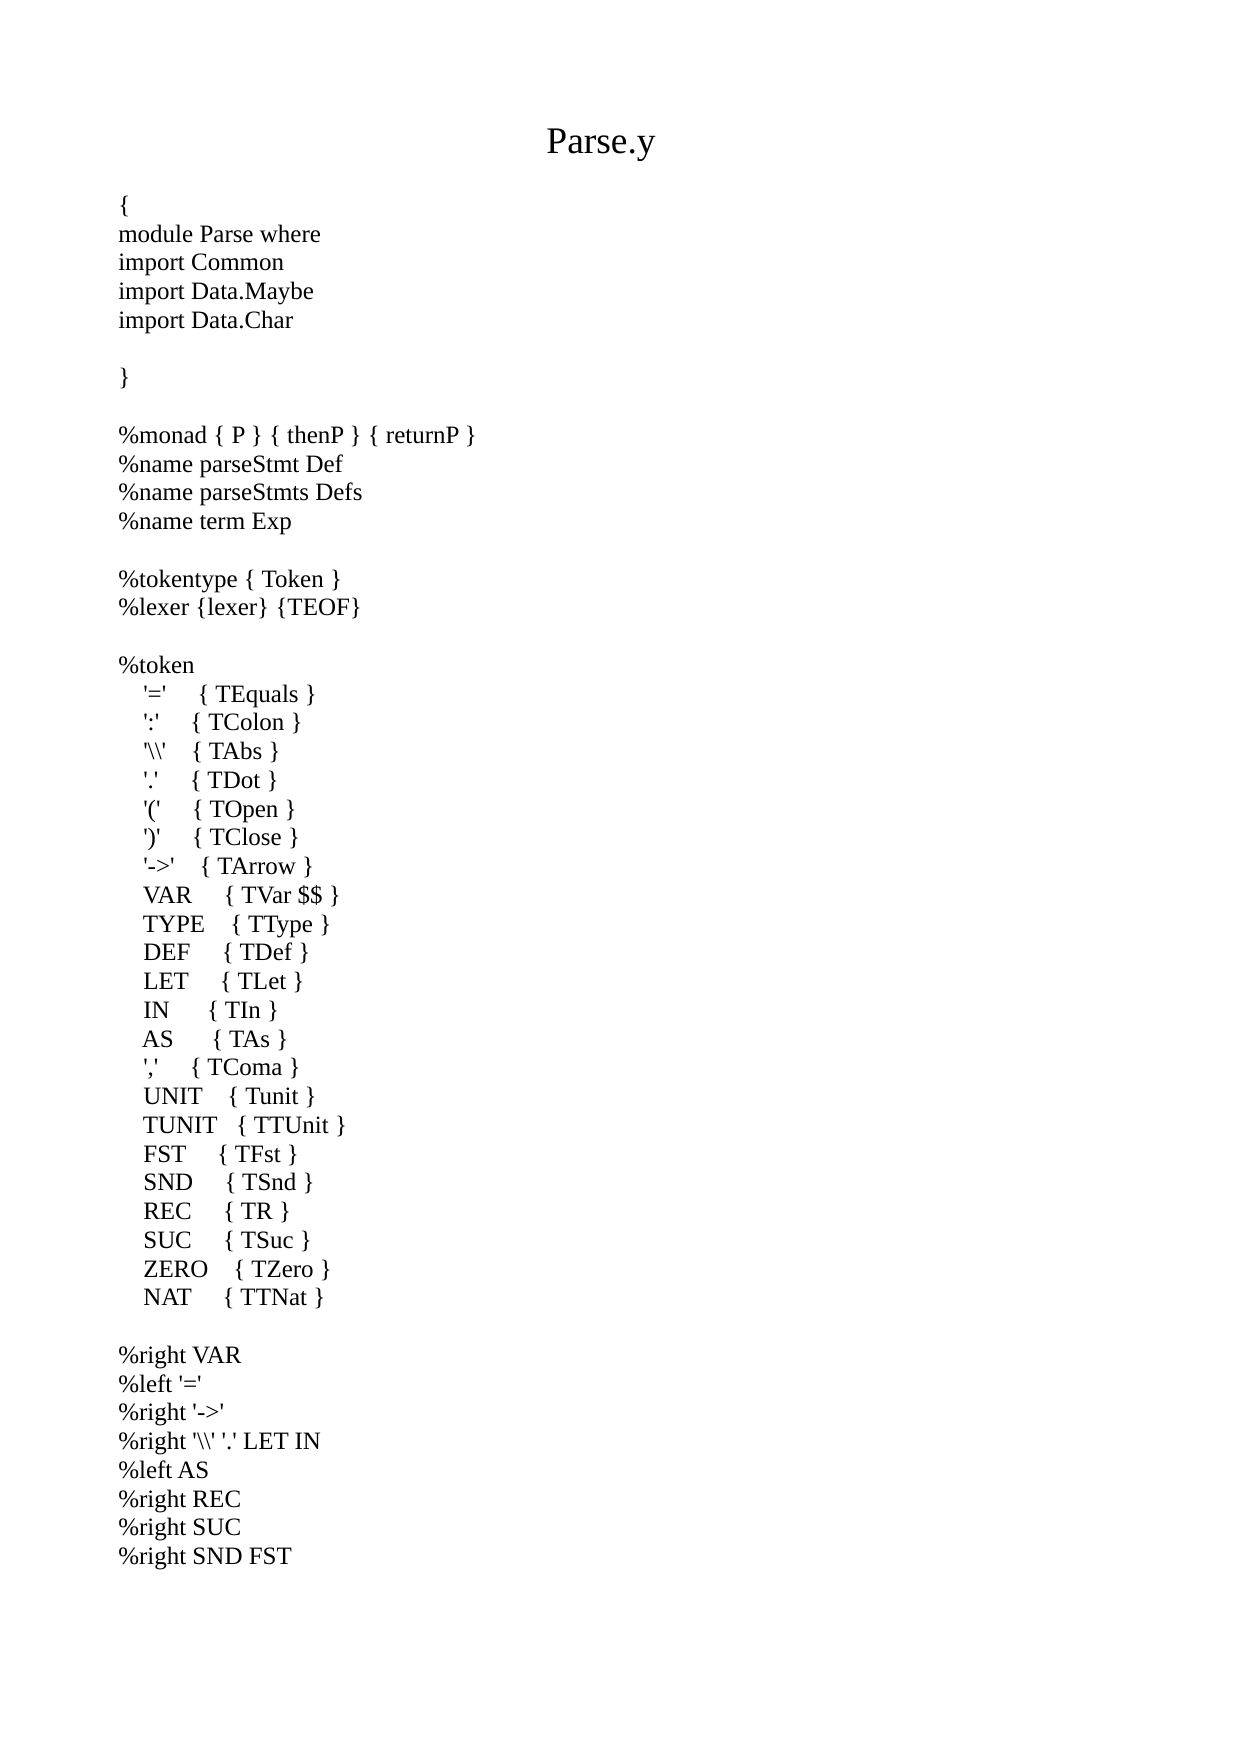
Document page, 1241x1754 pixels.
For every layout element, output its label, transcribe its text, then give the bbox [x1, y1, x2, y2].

text %left AS [118, 1455, 1122, 1484]
text '(' { TOpen } [118, 794, 1122, 822]
text '->' { TArrow } [118, 851, 1122, 880]
text %name parseStmts Defs [118, 477, 1122, 506]
text IN { TIn } [118, 995, 1122, 1024]
text %right '\\' '.' LET IN [118, 1426, 1122, 1455]
text %name parseStmt Def [118, 449, 1122, 477]
text import Data.Maybe [118, 276, 1122, 305]
text import Data.Char [118, 305, 1122, 334]
text TUNIT { TTUnit } [118, 1110, 1122, 1139]
text Parse.y [118, 118, 1122, 161]
text %right VAR [118, 1340, 1122, 1369]
text TYPE { TType } [118, 909, 1122, 937]
text %lexer {lexer} {TEOF} [118, 592, 1122, 621]
text ',' { TComa } [118, 1052, 1122, 1081]
text NAT { TTNat } [118, 1282, 1122, 1311]
text UNIT { Tunit } [118, 1081, 1122, 1110]
text '\\' { TAbs } [118, 736, 1122, 765]
text VAR { TVar $$ } [118, 880, 1122, 909]
text REC { TR } [118, 1196, 1122, 1225]
text %right REC [118, 1484, 1122, 1512]
text } [118, 362, 1122, 391]
text module Parse where [118, 219, 1122, 247]
text '.' { TDot } [118, 765, 1122, 794]
text %left '=' [118, 1369, 1122, 1397]
text FST { TFst } [118, 1139, 1122, 1167]
text '=' { TEquals } [118, 679, 1122, 707]
text ZERO { TZero } [118, 1254, 1122, 1282]
text AS { TAs } [118, 1024, 1122, 1052]
text ':' { TColon } [118, 707, 1122, 736]
text DEF { TDef } [118, 937, 1122, 966]
text %token [118, 650, 1122, 679]
text { [118, 190, 1122, 219]
text ')' { TClose } [118, 822, 1122, 851]
text import Common [118, 247, 1122, 276]
text %right SND FST [118, 1541, 1122, 1570]
text %right '->' [118, 1397, 1122, 1426]
text SND { TSnd } [118, 1167, 1122, 1196]
text %right SUC [118, 1512, 1122, 1541]
text %monad { P } { thenP } { returnP } [118, 420, 1122, 449]
text SUC { TSuc } [118, 1225, 1122, 1254]
text %tokentype { Token } [118, 564, 1122, 592]
text LET { TLet } [118, 966, 1122, 995]
text %name term Exp [118, 506, 1122, 535]
